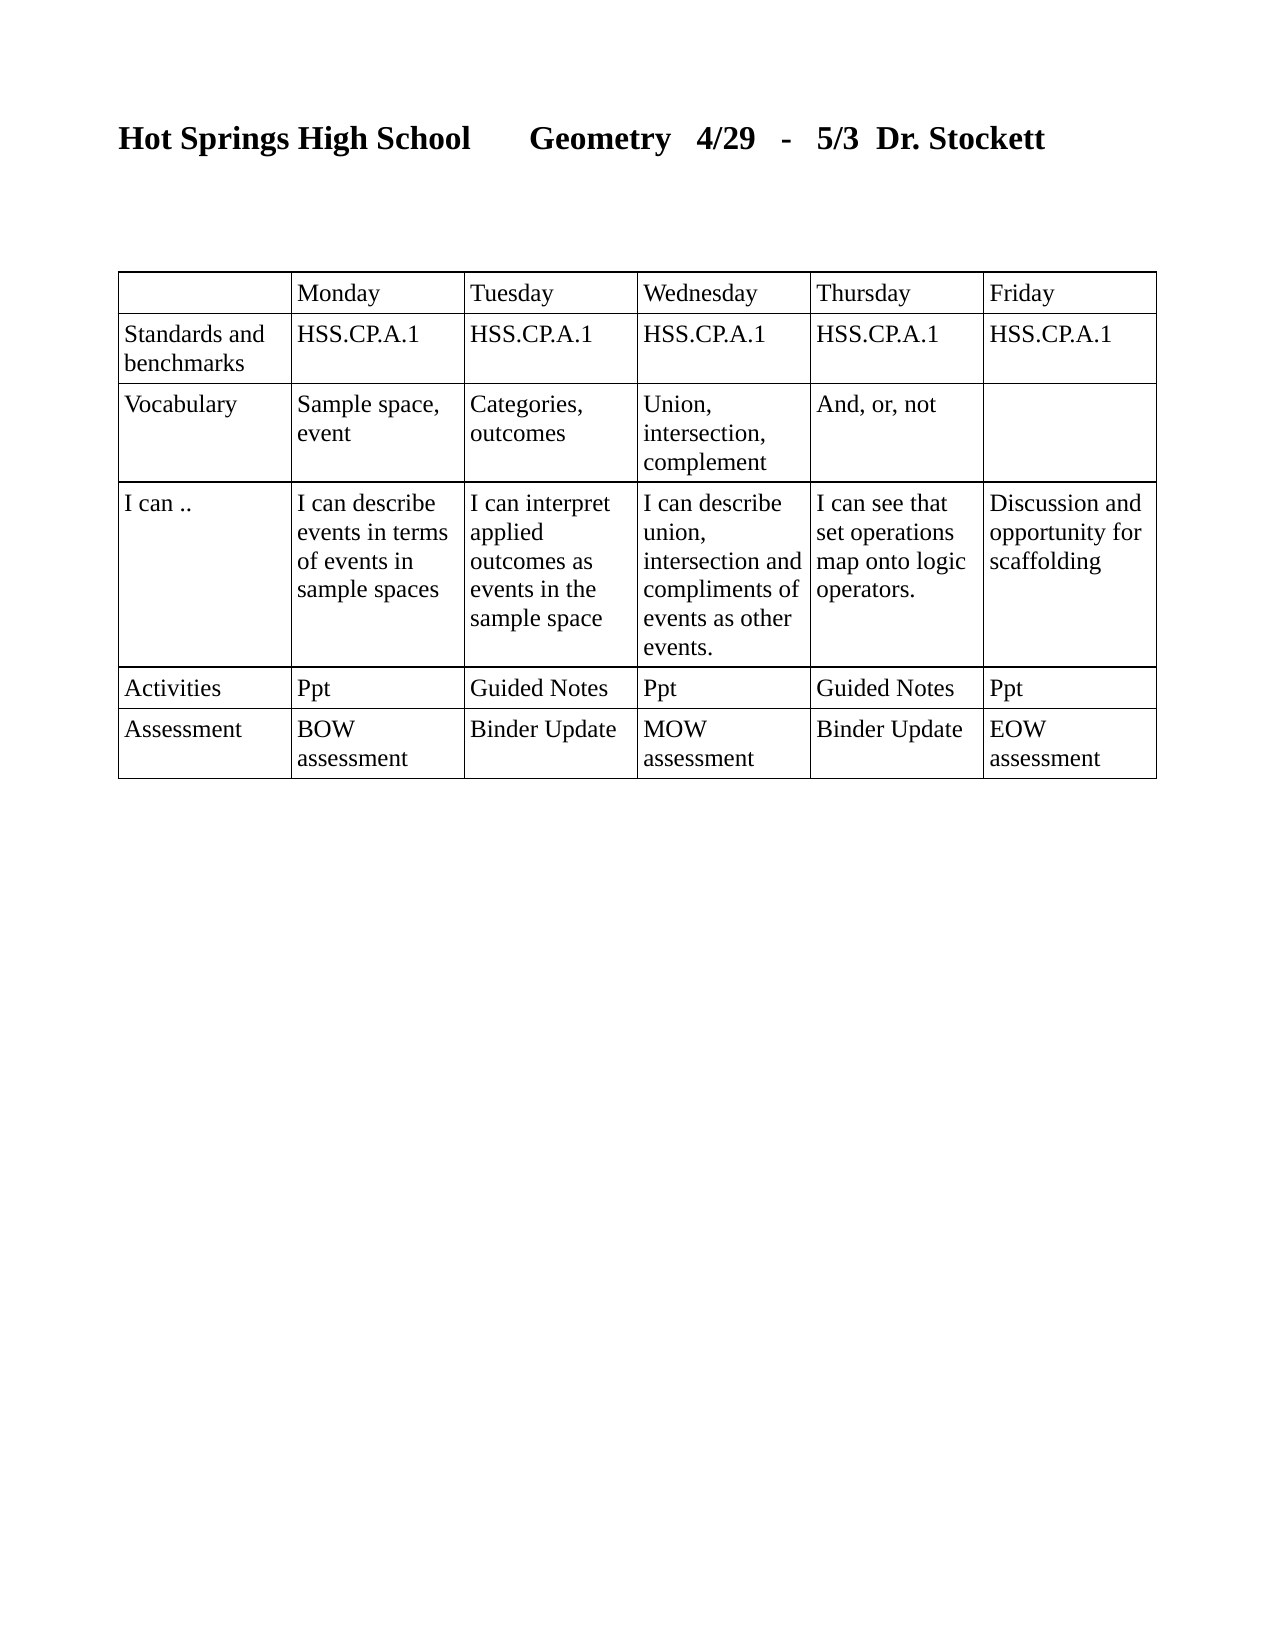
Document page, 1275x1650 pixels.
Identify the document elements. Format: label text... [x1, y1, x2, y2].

table_cell Guided Notes [811, 668, 983, 708]
table_cell Guided Notes [465, 668, 637, 708]
table_cell Binder Update [811, 709, 983, 778]
table_cell I can describe union, intersection and compliments of events as other events. [638, 483, 810, 666]
table_cell HSS.CP.A.1 [465, 314, 637, 383]
table_cell Union, intersection, complement [638, 384, 810, 481]
table_cell I can describe events in terms of events in sample spaces [292, 483, 464, 666]
table_cell Ppt [984, 668, 1156, 708]
table_cell Activities [119, 668, 291, 708]
table_cell HSS.CP.A.1 [292, 314, 464, 383]
table_cell HSS.CP.A.1 [984, 314, 1156, 383]
table_cell I can interpret applied outcomes as events in the sample space [465, 483, 637, 666]
table_cell Ppt [292, 668, 464, 708]
table_header [119, 273, 291, 313]
table_header Monday [292, 273, 464, 313]
table_cell Vocabulary [119, 384, 291, 481]
table_cell I can .. [119, 483, 291, 666]
table_header Thursday [811, 273, 983, 313]
table_header Wednesday [638, 273, 810, 313]
table_cell BOW assessment [292, 709, 464, 778]
table_cell Sample space, event [292, 384, 464, 481]
table_cell Discussion and opportunity for scaffolding [984, 483, 1156, 666]
table_cell And, or, not [811, 384, 983, 481]
table_header Tuesday [465, 273, 637, 313]
table_cell Assessment [119, 709, 291, 778]
table_cell Standards and benchmarks [119, 314, 291, 383]
table_cell I can see that set operations map onto logic operators. [811, 483, 983, 666]
table_cell HSS.CP.A.1 [811, 314, 983, 383]
table_cell Binder Update [465, 709, 637, 778]
table_cell HSS.CP.A.1 [638, 314, 810, 383]
table_cell EOW assessment [984, 709, 1156, 778]
table_header Friday [984, 273, 1156, 313]
table_cell [984, 384, 1156, 481]
table_cell Ppt [638, 668, 810, 708]
table_cell MOW assessment [638, 709, 810, 778]
text Hot Springs High School Geometry 4/29 - 5/3 Dr. Stockett [118, 118, 1157, 156]
table_cell Categories, outcomes [465, 384, 637, 481]
